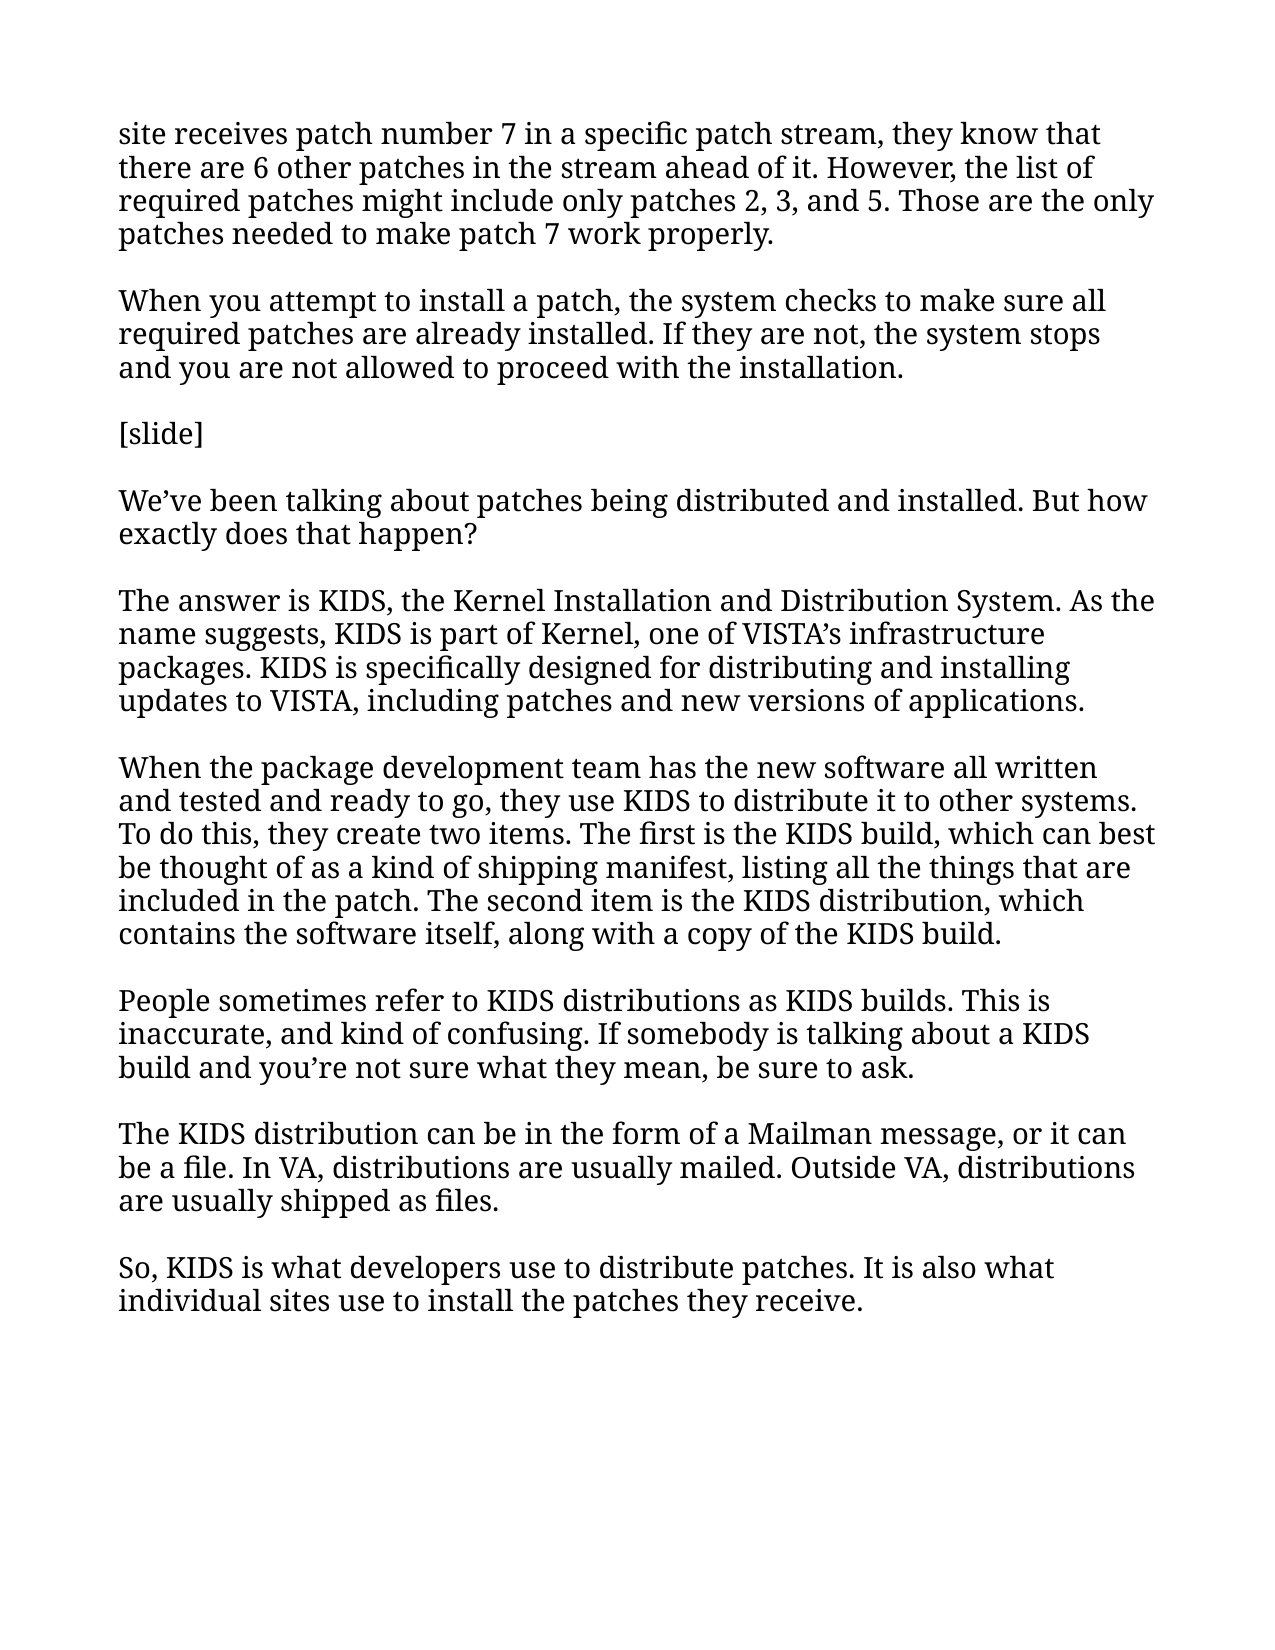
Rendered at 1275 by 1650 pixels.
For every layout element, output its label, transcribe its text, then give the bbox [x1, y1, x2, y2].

text [slide] [118, 418, 1157, 451]
text When the package development team has the new software all written and tested and ready to go, they use KIDS to distribute it to other systems. To do this, they create two items. The first is the KIDS build, which can best be thought of as a kind of shipping manifest, listing all the things that are included in the patch. The second item is the KIDS distribution, which contains the software itself, along with a copy of the KIDS build. [118, 751, 1157, 951]
text We’ve been talking about patches being distributed and installed. But how exactly does that happen? [118, 485, 1157, 551]
text When you attempt to install a patch, the system checks to make sure all required patches are already installed. If they are not, the system stops and you are not allowed to proceed with the installation. [118, 285, 1157, 385]
text The answer is KIDS, the Kernel Installation and Distribution System. As the name suggests, KIDS is part of Kernel, one of VISTA’s infrastructure packages. KIDS is specifically designed for distributing and installing updates to VISTA, including patches and new versions of applications. [118, 585, 1157, 718]
text So, KIDS is what developers use to distribute patches. It is also what individual sites use to install the patches they receive. [118, 1251, 1157, 1318]
text site receives patch number 7 in a specific patch stream, they know that there are 6 other patches in the stream ahead of it. However, the list of required patches might include only patches 2, 3, and 5. Those are the only patches needed to make patch 7 work properly. [118, 118, 1157, 251]
text People sometimes refer to KIDS distributions as KIDS builds. This is inaccurate, and kind of confusing. If somebody is talking about a KIDS build and you’re not sure what they mean, be sure to ask. [118, 985, 1157, 1085]
text The KIDS distribution can be in the form of a Mailman message, or it can be a file. In VA, distributions are usually mailed. Outside VA, distributions are usually shipped as files. [118, 1118, 1157, 1218]
